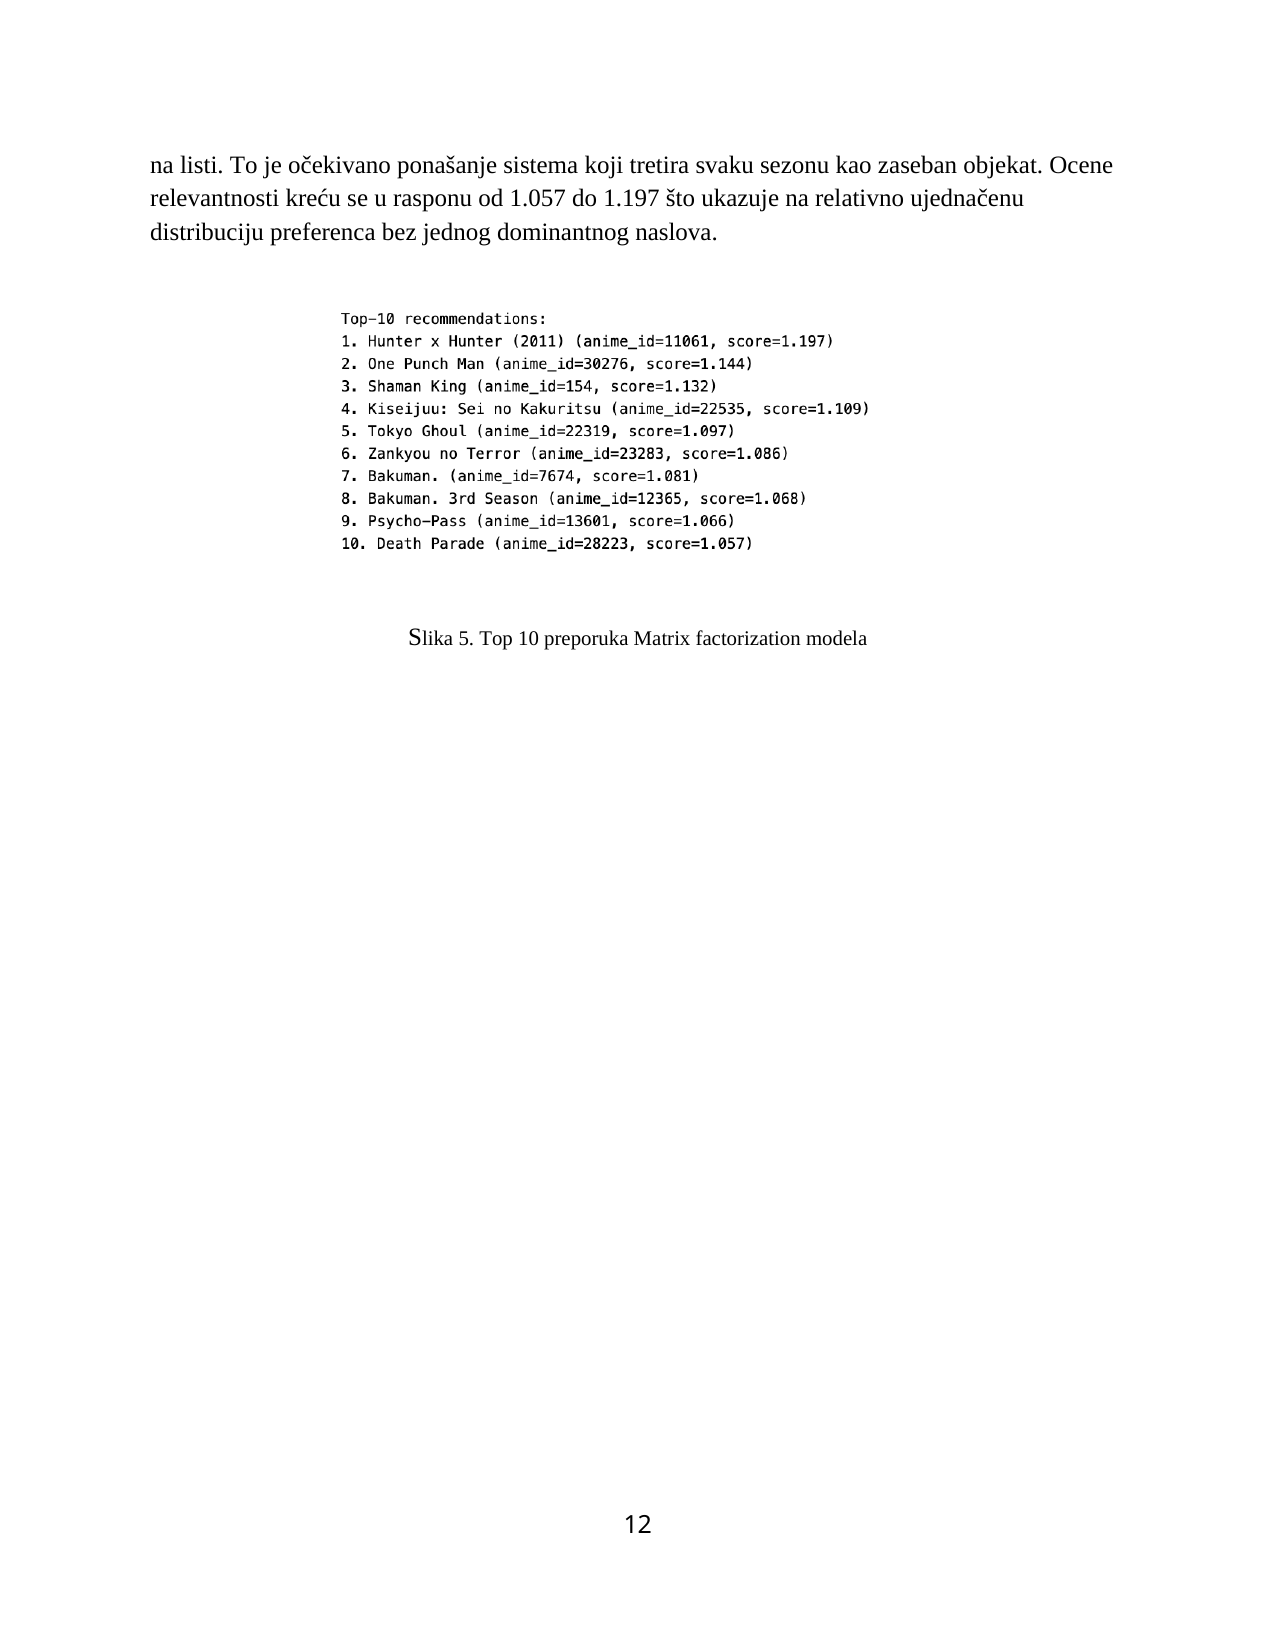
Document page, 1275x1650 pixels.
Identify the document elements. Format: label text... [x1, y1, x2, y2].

text na listi. To je očekivano ponašanje sistema koji tretira svaku sezonu kao zaseban objekat. Ocene relevantnosti kreću se u rasponu od 1.057 do 1.197 što ukazuje na relativno ujednačenu distribuciju preferenca bez jednog dominantnog naslova. [150, 150, 1125, 245]
text Slika 5. Top 10 preporuka Matrix factorization modela [150, 622, 1125, 651]
